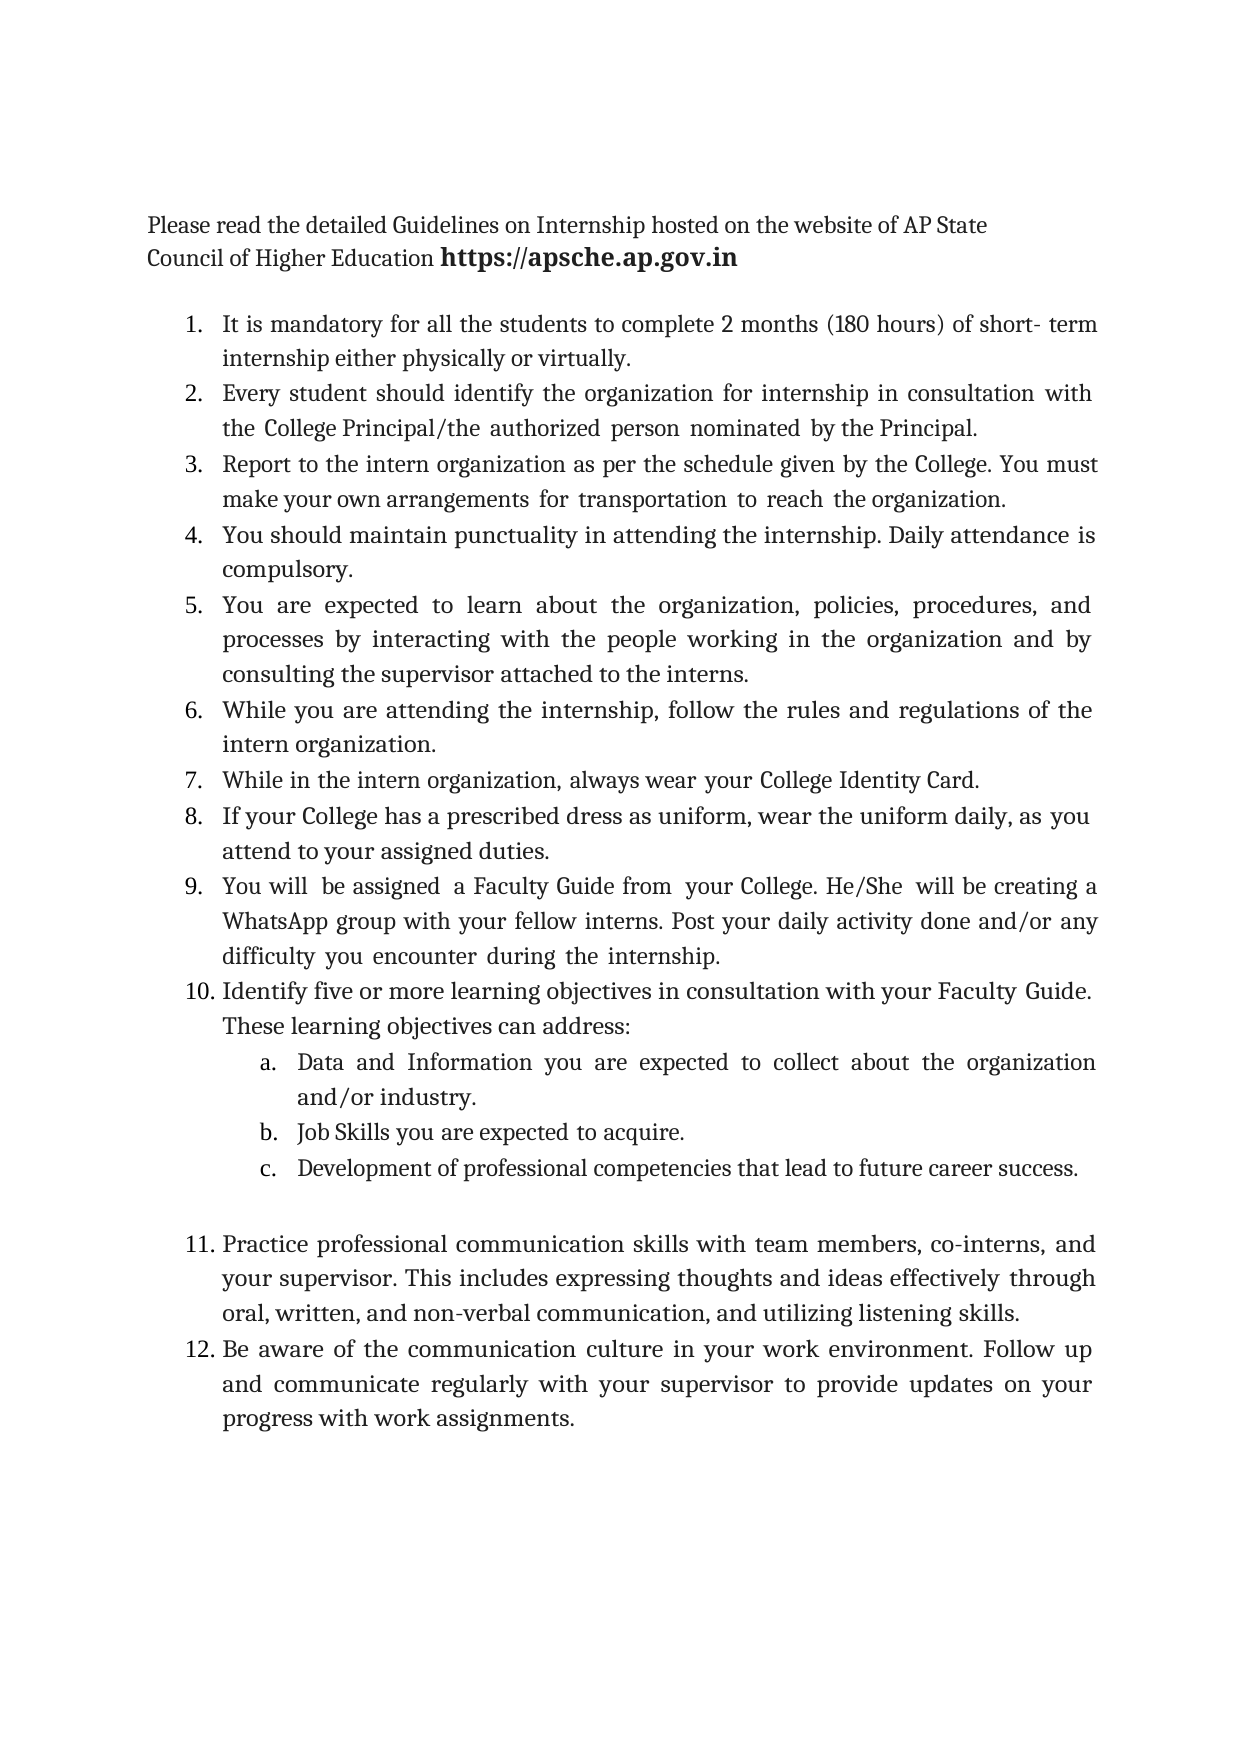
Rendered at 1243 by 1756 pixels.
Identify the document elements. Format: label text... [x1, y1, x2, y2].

list Identify five or more learning objectives in consultation with your Faculty Guide. These learning objectives can address: [184, 976, 1092, 1041]
list Data and Information you are expected to collect about the organization and/or industry. [259, 1047, 1097, 1112]
list Report to the intern organization as per the schedule given by the College. You must make your own arrangements for transportation to reach the organization. [184, 449, 1099, 513]
list You will be assigned a Faculty Guide from your College. He/She will be creating a WhatsApp group with your fellow interns. Post your daily activity done and/or any difficulty you encounter during the internship. [184, 871, 1098, 970]
list While you are attending the internship, follow the rules and regulations of the intern organization. [184, 695, 1094, 759]
list If your College has a prescribed dress as uniform, wear the uniform daily, as you attend to your assigned duties. [184, 801, 1090, 866]
list Development of professional competencies that lead to future career success. [259, 1153, 1096, 1182]
list Be aware of the communication culture in your work environment. Follow up and communicate regularly with your supervisor to provide updates on your progress with work assignments. [184, 1334, 1093, 1433]
list Every student should identify the organization for internship in consultation with the College Principal/the authorized person nominated by the Principal. [184, 378, 1093, 443]
list You should maintain punctuality in attending the internship. Daily attendance is compulsory. [184, 520, 1095, 583]
text Please read the detailed Guidelines on Internship hosted on the website of AP State Council of Higher Education https://apsche.ap.gov.in [147, 211, 998, 273]
list It is mandatory for all the students to complete 2 months (180 hours) of short- term internship either physically or virtually. [184, 309, 1099, 372]
list Practice professional communication skills with team members, co-interns, and your supervisor. This includes expressing thoughts and ideas effectively through oral, written, and non-verbal communication, and utilizing listening skills. [184, 1229, 1096, 1328]
list You are expected to learn about the organization, policies, procedures, and processes by interacting with the people working in the organization and by consulting the supervisor attached to the interns. [184, 590, 1093, 688]
list While in the intern organization, always wear your College Identity Card. [184, 765, 1134, 794]
list Job Skills you are expected to acquire. [259, 1118, 1134, 1146]
